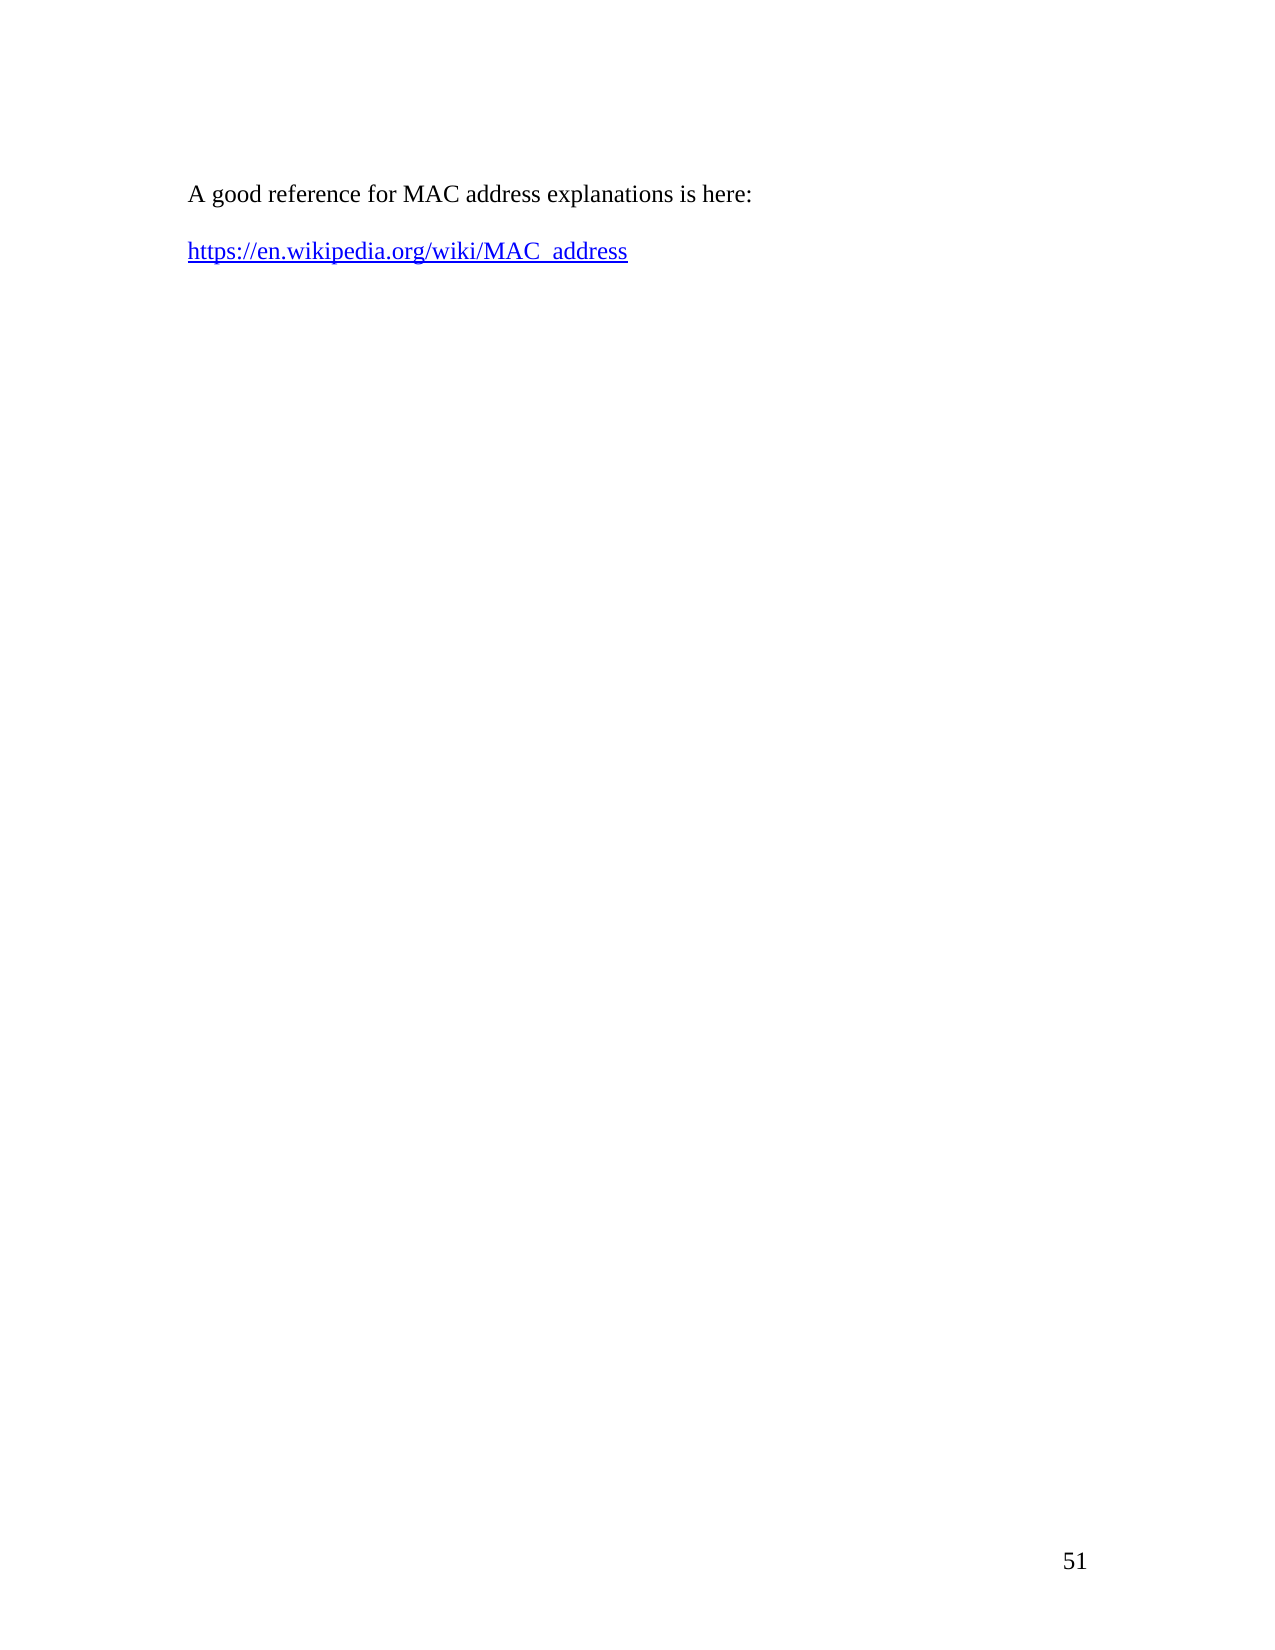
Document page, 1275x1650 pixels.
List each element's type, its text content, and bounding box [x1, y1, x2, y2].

text https://en.wikipedia.org/wiki/MAC_address [187, 236, 1087, 265]
text A good reference for MAC address explanations is here: [187, 179, 1087, 207]
